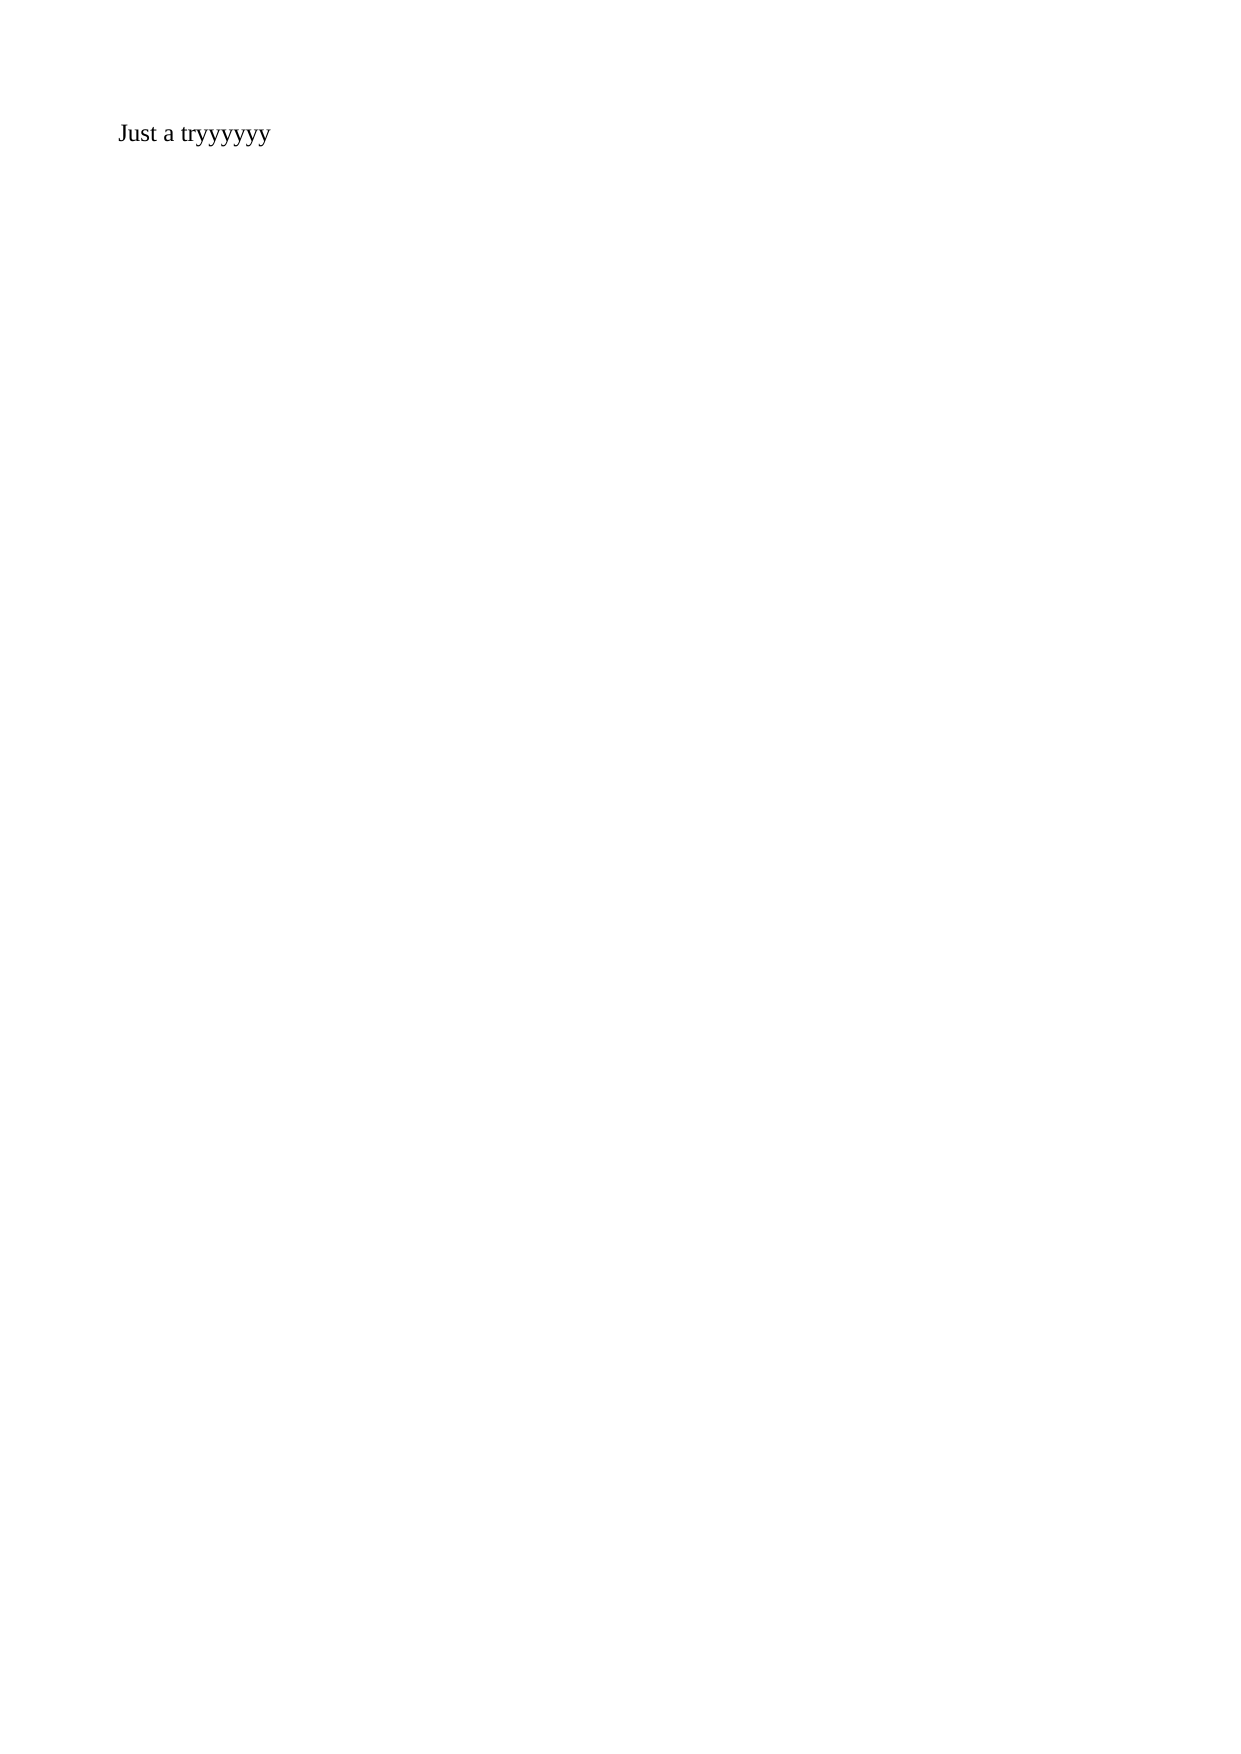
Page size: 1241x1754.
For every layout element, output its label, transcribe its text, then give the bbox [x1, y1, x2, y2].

text Just a tryyyyyy [118, 118, 1122, 147]
